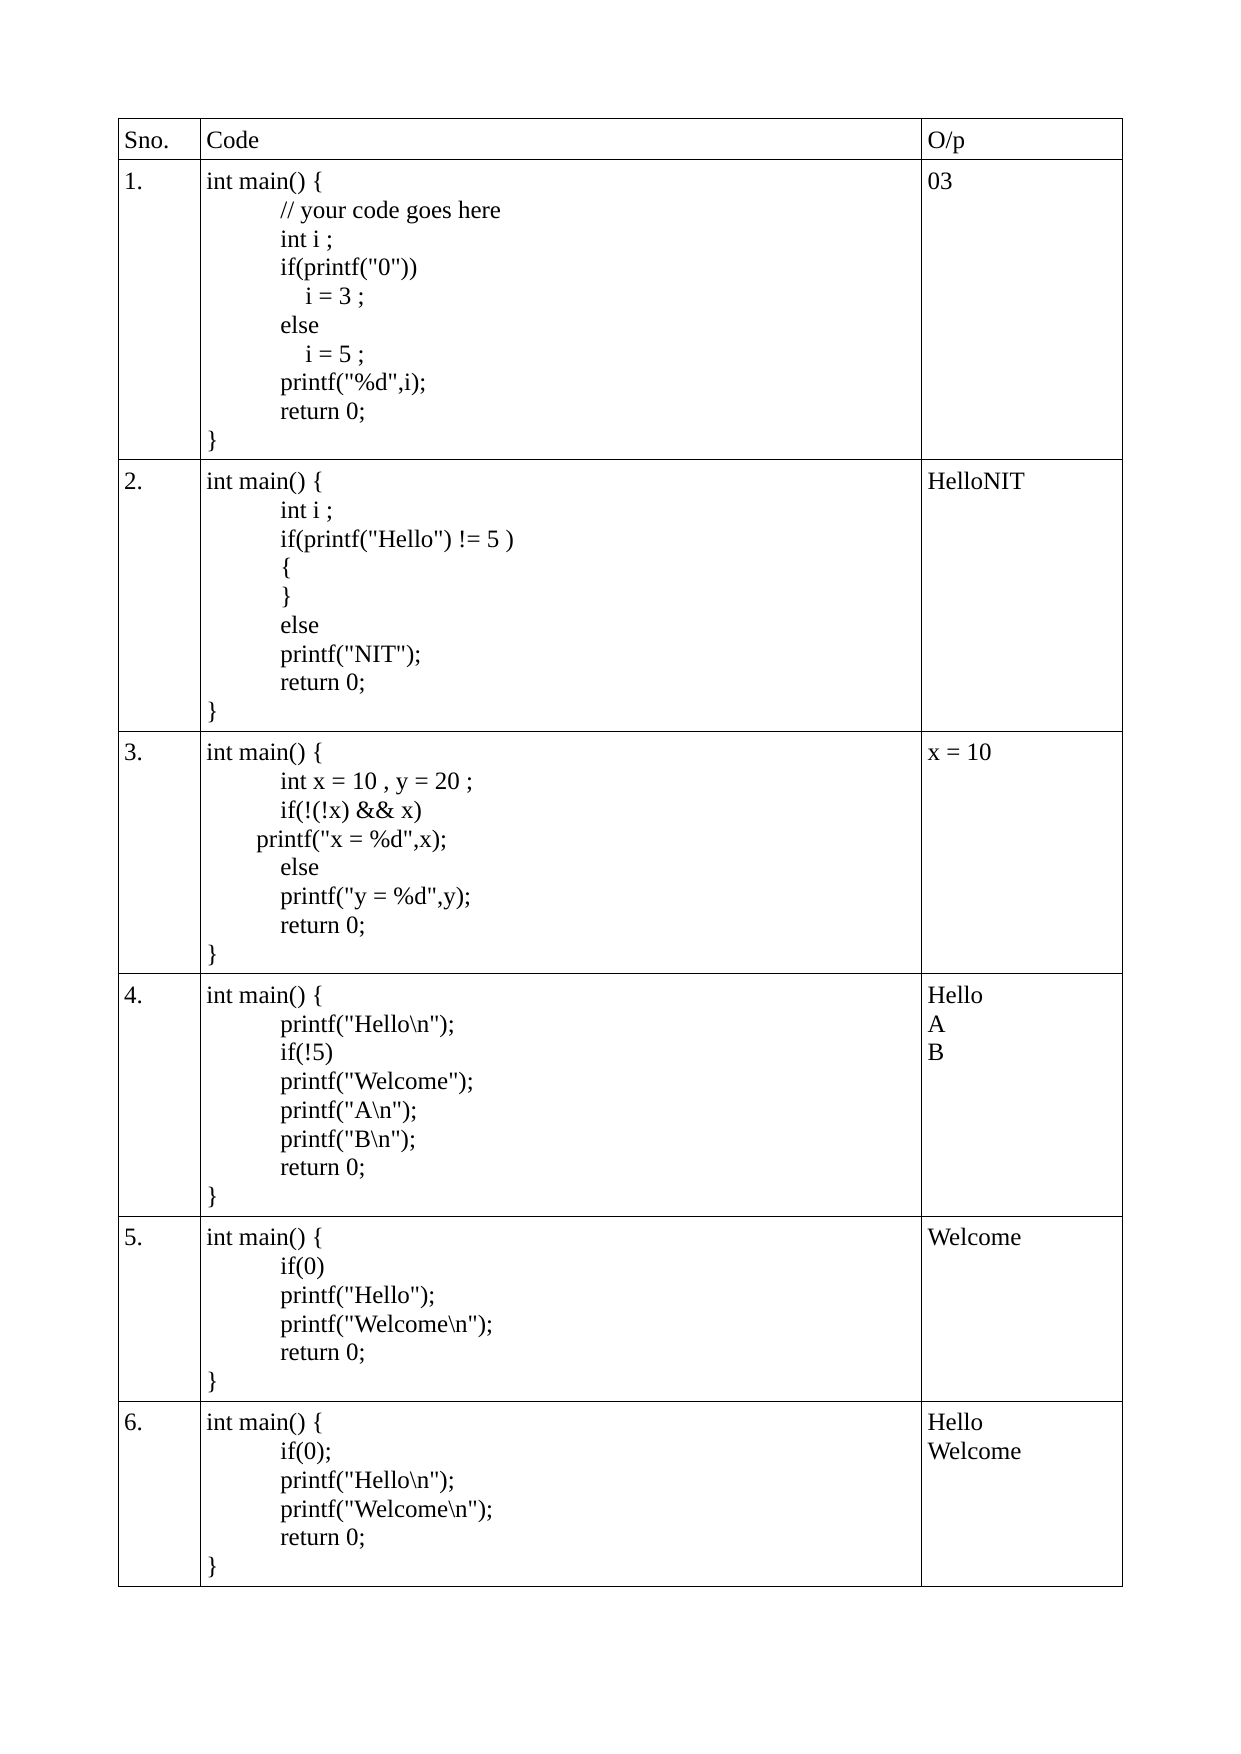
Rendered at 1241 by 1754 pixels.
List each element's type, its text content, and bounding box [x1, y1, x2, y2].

table_cell HelloNIT [922, 460, 1122, 731]
table_cell int main() { int i ; if(printf("Hello") != 5 ) { } else printf("NIT"); return 0; } [201, 460, 921, 731]
table_cell Hello A B [922, 974, 1122, 1216]
table_cell Welcome [922, 1217, 1122, 1401]
table_cell 2. [119, 460, 200, 731]
table_header Sno. [119, 119, 200, 159]
table_cell 5. [119, 1217, 200, 1401]
table_cell int main() { // your code goes here int i ; if(printf("0")) i = 3 ; else i = 5 ; printf("%d",i); return 0; } [201, 160, 921, 459]
table_cell 6. [119, 1402, 200, 1586]
table_cell int main() { int x = 10 , y = 20 ; if(!(!x) && x) printf("x = %d",x); else printf("y = %d",y); return 0; } [201, 732, 921, 973]
table_cell int main() { if(0); printf("Hello\n"); printf("Welcome\n"); return 0; } [201, 1402, 921, 1586]
table_cell int main() { printf("Hello\n"); if(!5) printf("Welcome"); printf("A\n"); printf("B\n"); return 0; } [201, 974, 921, 1216]
table_cell 03 [922, 160, 1122, 459]
table_cell 3. [119, 732, 200, 973]
table_cell 4. [119, 974, 200, 1216]
table_cell 1. [119, 160, 200, 459]
table_cell Hello Welcome [922, 1402, 1122, 1586]
table_header Code [201, 119, 921, 159]
table_cell int main() { if(0) printf("Hello"); printf("Welcome\n"); return 0; } [201, 1217, 921, 1401]
table_header O/p [922, 119, 1122, 159]
table_cell x = 10 [922, 732, 1122, 973]
